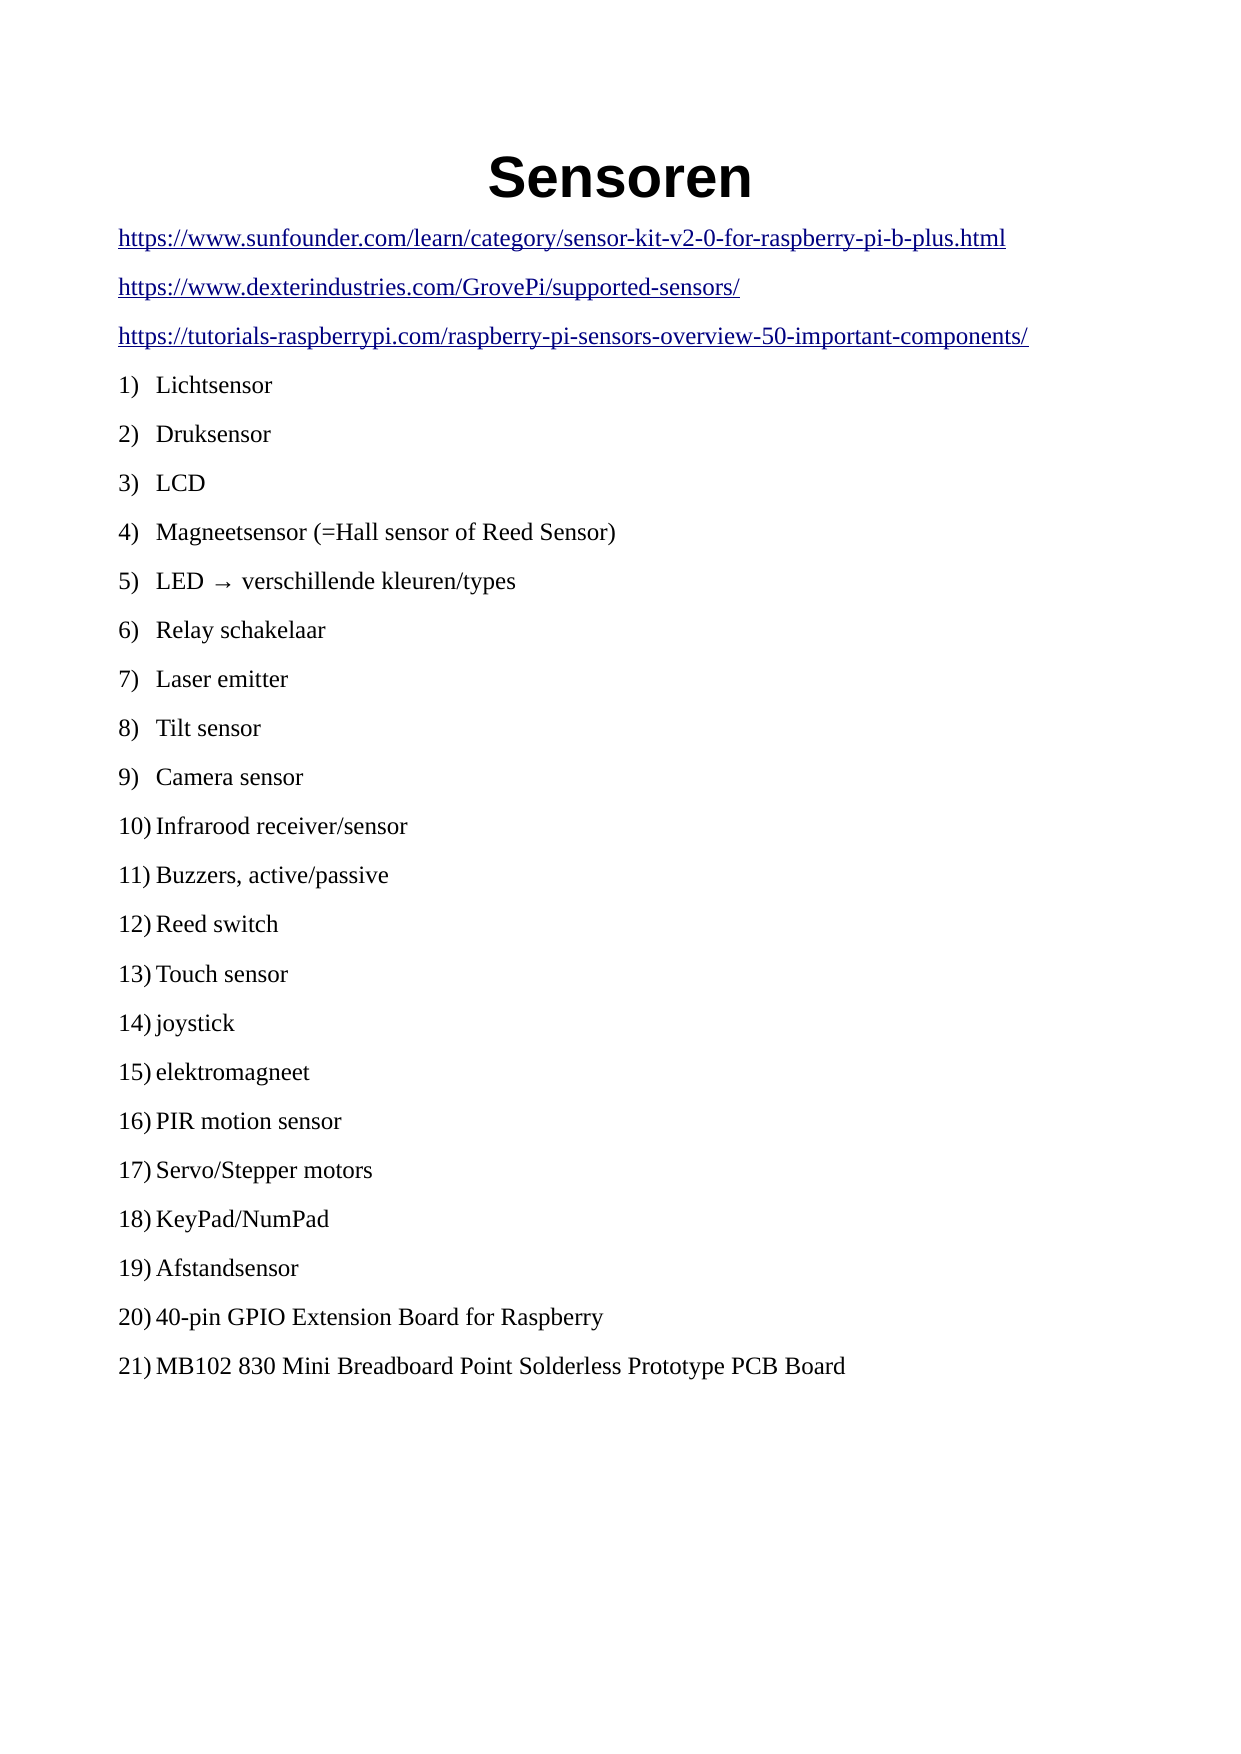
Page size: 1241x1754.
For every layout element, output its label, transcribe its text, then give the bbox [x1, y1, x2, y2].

list Lichtsensor [118, 370, 1122, 399]
list Servo/Stepper motors [118, 1155, 1122, 1184]
list joystick [118, 1008, 1122, 1036]
list Touch sensor [118, 959, 1122, 987]
list elektromagneet [118, 1057, 1122, 1086]
list PIR motion sensor [118, 1106, 1122, 1134]
list Tilt sensor [118, 713, 1122, 742]
list LCD [118, 468, 1122, 497]
list Laser emitter [118, 664, 1122, 693]
list LED → verschillende kleuren/types [118, 566, 1122, 595]
list MB102 830 Mini Breadboard Point Solderless Prototype PCB Board [118, 1351, 1122, 1380]
list 40-pin GPIO Extension Board for Raspberry [118, 1302, 1122, 1331]
list Druksensor [118, 419, 1122, 448]
title Sensoren [118, 143, 1122, 210]
text https://tutorials-raspberrypi.com/raspberry-pi-sensors-overview-50-important-components/ [118, 321, 1122, 349]
list Buzzers, active/passive [118, 861, 1122, 889]
list Magneetsensor (=Hall sensor of Reed Sensor) [118, 517, 1122, 546]
list Afstandsensor [118, 1253, 1122, 1282]
text https://www.sunfounder.com/learn/category/sensor-kit-v2-0-for-raspberry-pi-b-plus.html [118, 223, 1122, 251]
list Camera sensor [118, 762, 1122, 791]
text https://www.dexterindustries.com/GrovePi/supported-sensors/ [118, 272, 1122, 301]
list Relay schakelaar [118, 615, 1122, 644]
list KeyPad/NumPad [118, 1204, 1122, 1233]
list Infrarood receiver/sensor [118, 811, 1122, 840]
list Reed switch [118, 909, 1122, 938]
